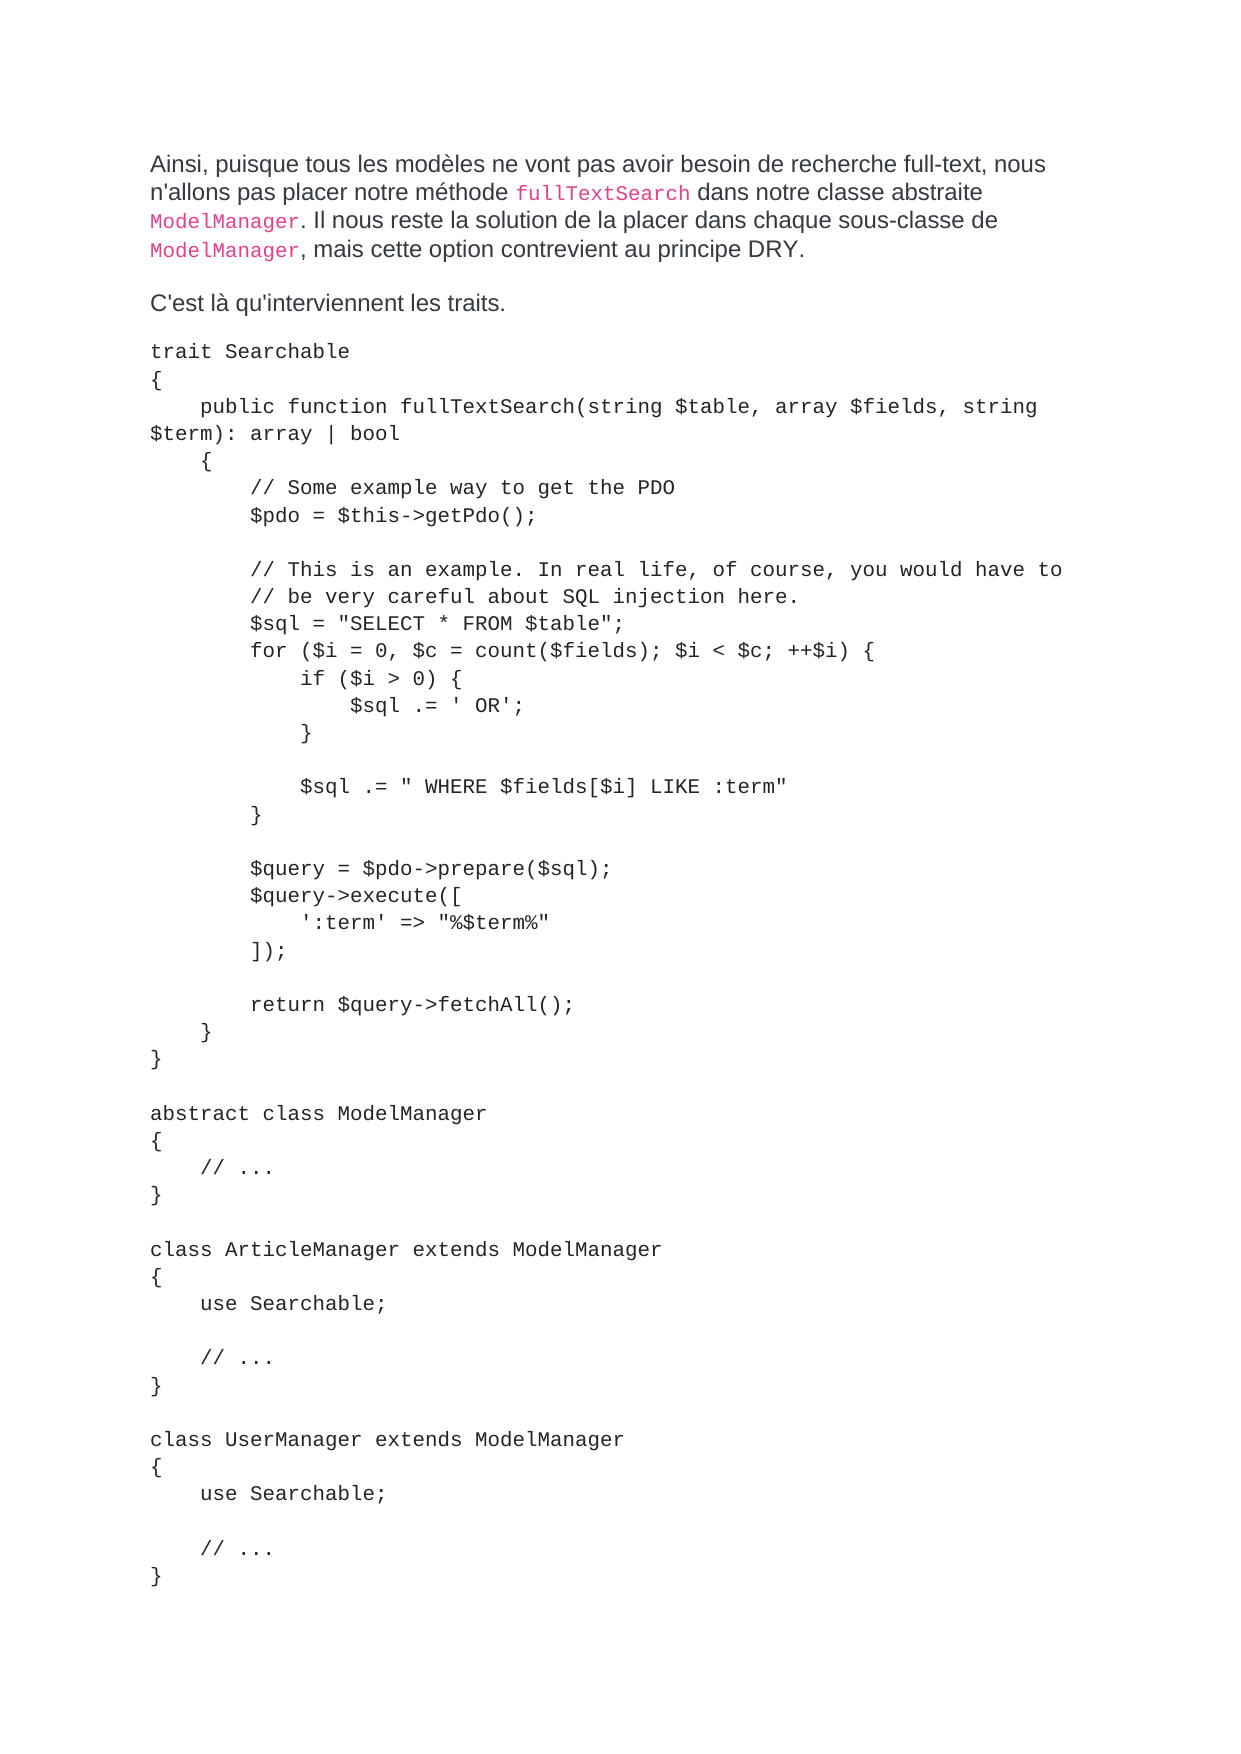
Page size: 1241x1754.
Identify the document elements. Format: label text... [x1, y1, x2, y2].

text // be very careful about SQL injection here. [150, 586, 1090, 610]
text } [150, 1565, 1090, 1588]
text public function fullTextSearch(string $table, array $fields, string $term): array | bool [150, 396, 1090, 447]
text return $query->fetchAll(); [150, 994, 1090, 1018]
text use Searchable; [150, 1483, 1090, 1507]
text } [150, 1374, 1090, 1398]
text } [150, 722, 1090, 746]
text { [150, 1266, 1090, 1289]
text } [150, 804, 1090, 827]
text ':term' => "%$term%" [150, 912, 1090, 936]
text // ... [150, 1347, 1090, 1371]
text C'est là qu'interviennent les traits. [150, 289, 1090, 316]
text if ($i > 0) { [150, 668, 1090, 691]
text trait Searchable [150, 341, 1090, 365]
text } [150, 1184, 1090, 1208]
text $sql = "SELECT * FROM $table"; [150, 613, 1090, 637]
text } [150, 1021, 1090, 1045]
text Ainsi, puisque tous les modèles ne vont pas avoir besoin de recherche full-text, nous n'allons pas placer notre méthode fullTextSearch dans notre classe abstraite ModelManager. Il nous reste la solution de la placer dans chaque sous-classe de ModelManager, mais cette option contrevient au principe DRY. [150, 150, 1090, 264]
text // This is an example. In real life, of course, you would have to [150, 559, 1090, 583]
text { [150, 1456, 1090, 1480]
text $pdo = $this->getPdo(); [150, 504, 1090, 528]
text } [150, 1048, 1090, 1072]
text use Searchable; [150, 1293, 1090, 1317]
text { [150, 450, 1090, 474]
text // ... [150, 1157, 1090, 1181]
text $sql .= ' OR'; [150, 695, 1090, 718]
text { [150, 369, 1090, 392]
text ]); [150, 939, 1090, 963]
text { [150, 1130, 1090, 1153]
text abstract class ModelManager [150, 1103, 1090, 1126]
text $query->execute([ [150, 885, 1090, 909]
text $query = $pdo->prepare($sql); [150, 858, 1090, 882]
text // ... [150, 1538, 1090, 1561]
text class ArticleManager extends ModelManager [150, 1239, 1090, 1262]
text class UserManager extends ModelManager [150, 1429, 1090, 1453]
text $sql .= " WHERE $fields[$i] LIKE :term" [150, 776, 1090, 800]
text // Some example way to get the PDO [150, 477, 1090, 501]
text for ($i = 0, $c = count($fields); $i < $c; ++$i) { [150, 641, 1090, 664]
